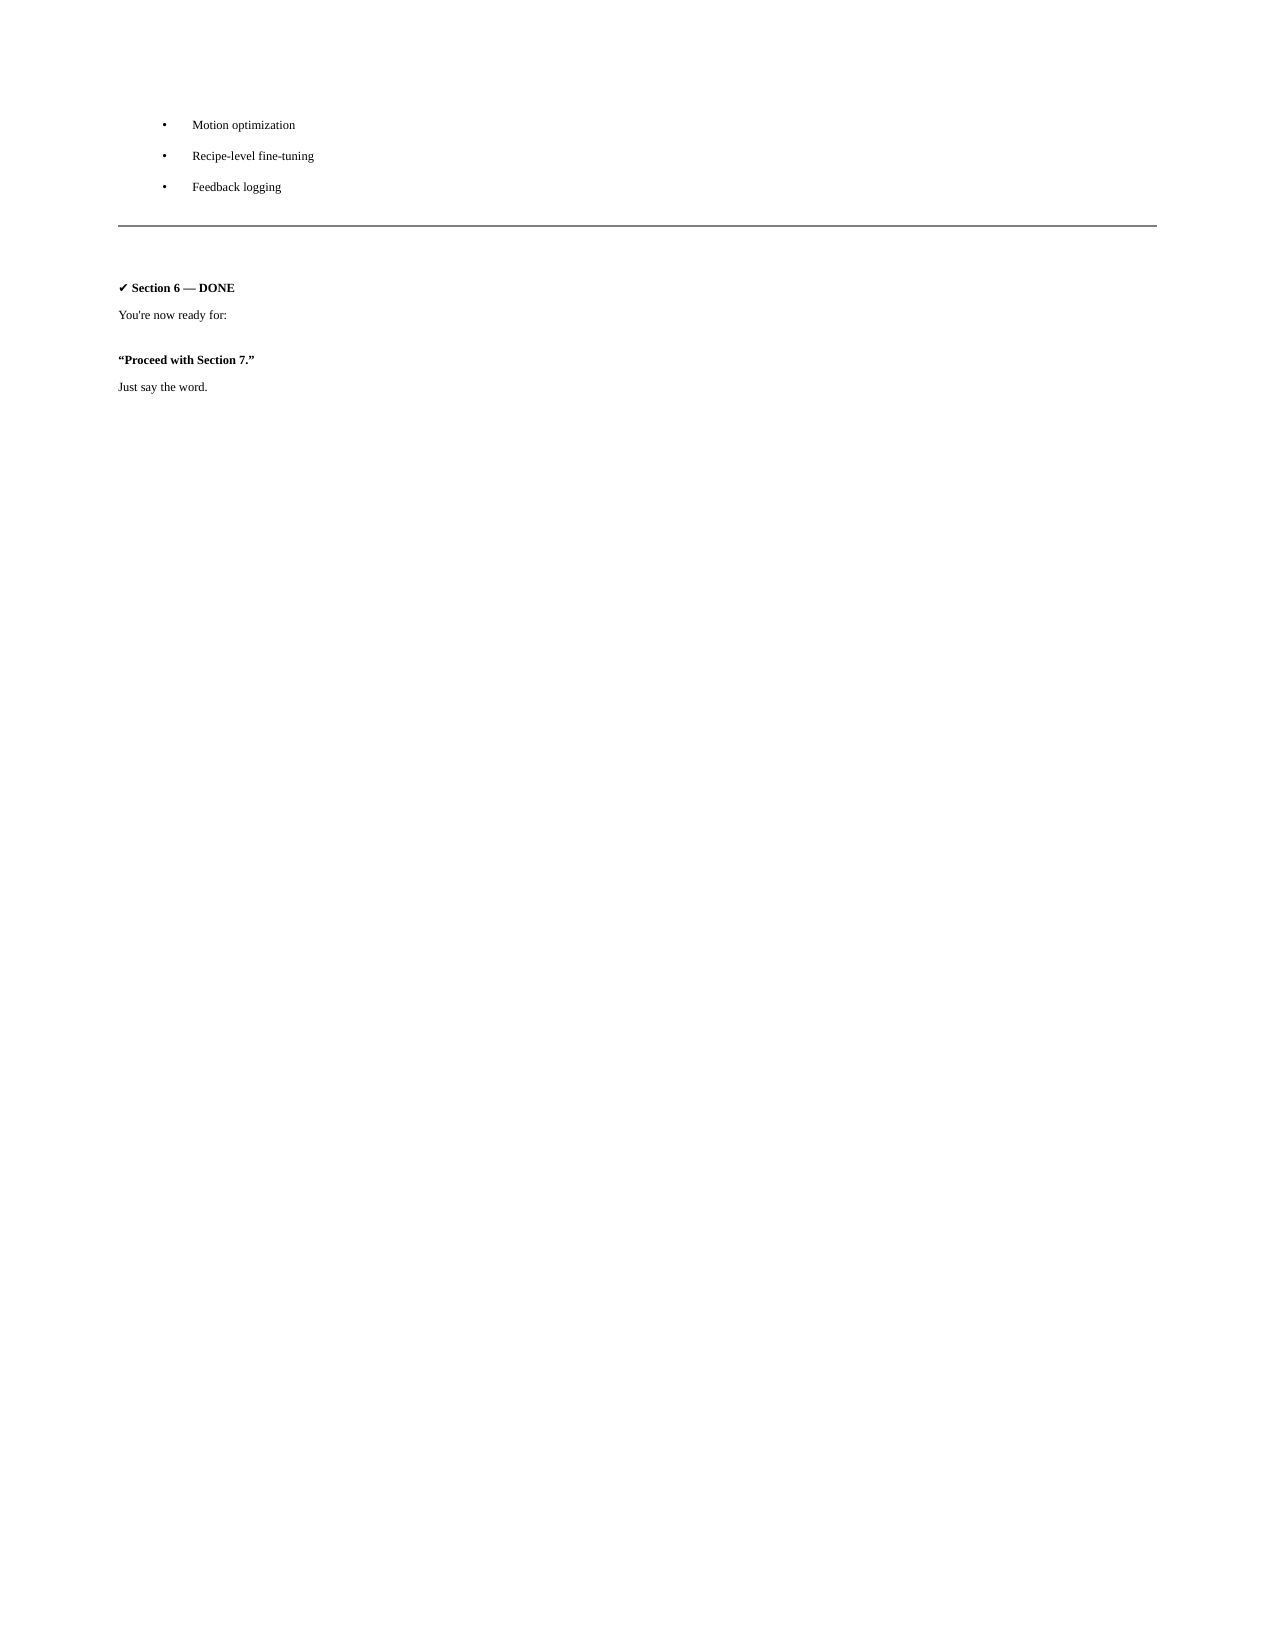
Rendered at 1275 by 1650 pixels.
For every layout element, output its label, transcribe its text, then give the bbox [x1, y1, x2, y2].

list Feedback logging [162, 180, 1157, 194]
subtitle “Proceed with Section 7.” [118, 353, 1157, 367]
list Motion optimization [162, 118, 1157, 132]
subtitle ✔️ Section 6 — DONE [118, 281, 1157, 295]
list Recipe-level fine-tuning [162, 149, 1157, 163]
text Just say the word. [118, 380, 1157, 394]
text You're now ready for: [118, 307, 1157, 322]
